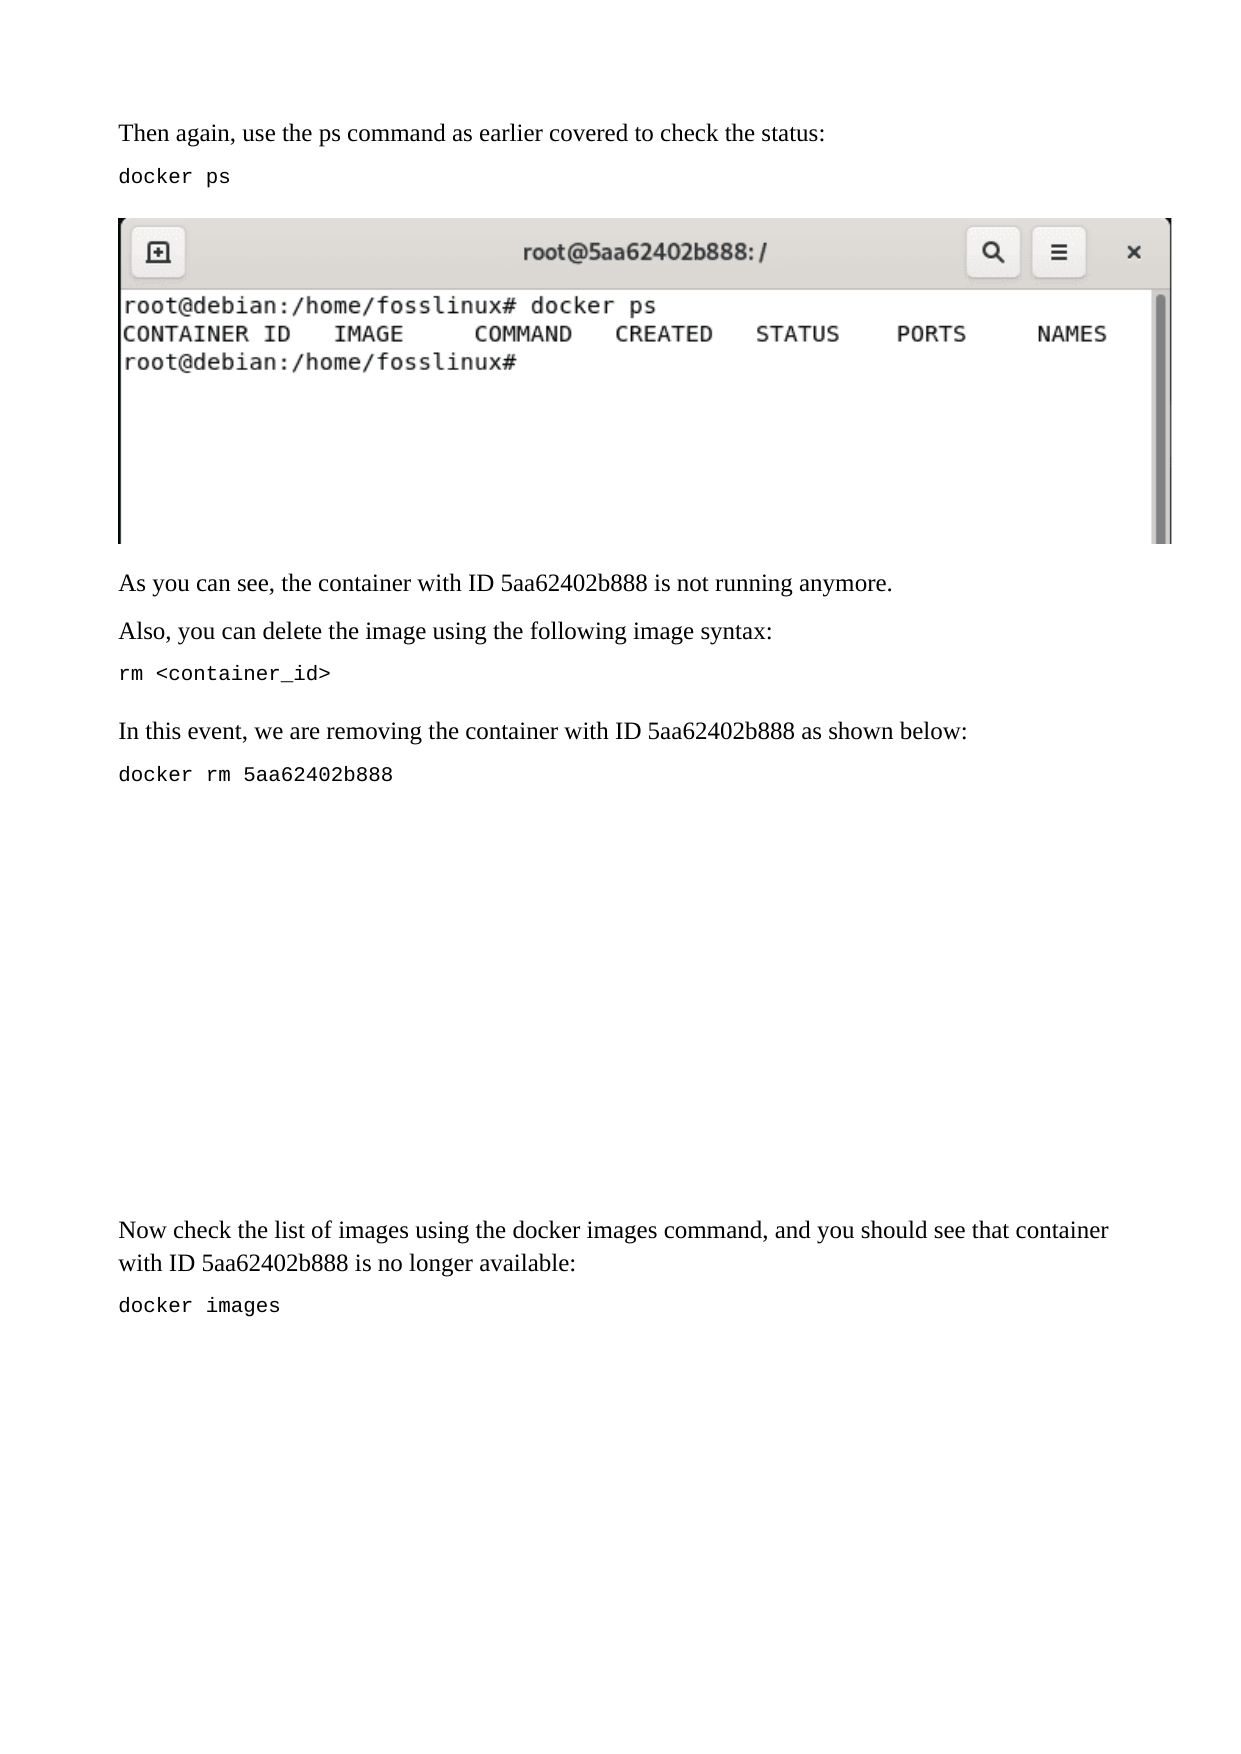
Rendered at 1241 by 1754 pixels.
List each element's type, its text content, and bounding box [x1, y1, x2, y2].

picture [118, 1348, 1170, 1599]
picture [118, 218, 1172, 544]
picture [118, 817, 1170, 1191]
text Also, you can delete the image using the following image syntax: [118, 616, 1122, 644]
text Then again, use the ps command as earlier covered to check the status: [118, 118, 1122, 147]
text docker images [118, 1296, 1122, 1319]
text rm <container_id> [118, 663, 1122, 687]
text Now check the list of images using the docker images command, and you should see that container with ID 5aa62402b888 is no longer available: [118, 1215, 1122, 1277]
text In this event, we are removing the container with ID 5aa62402b888 as shown below: [118, 716, 1122, 745]
text docker rm 5aa62402b888 [118, 764, 1122, 788]
text As you can see, the container with ID 5aa62402b888 is not running anymore. [118, 568, 1122, 597]
text docker ps [118, 166, 1122, 189]
